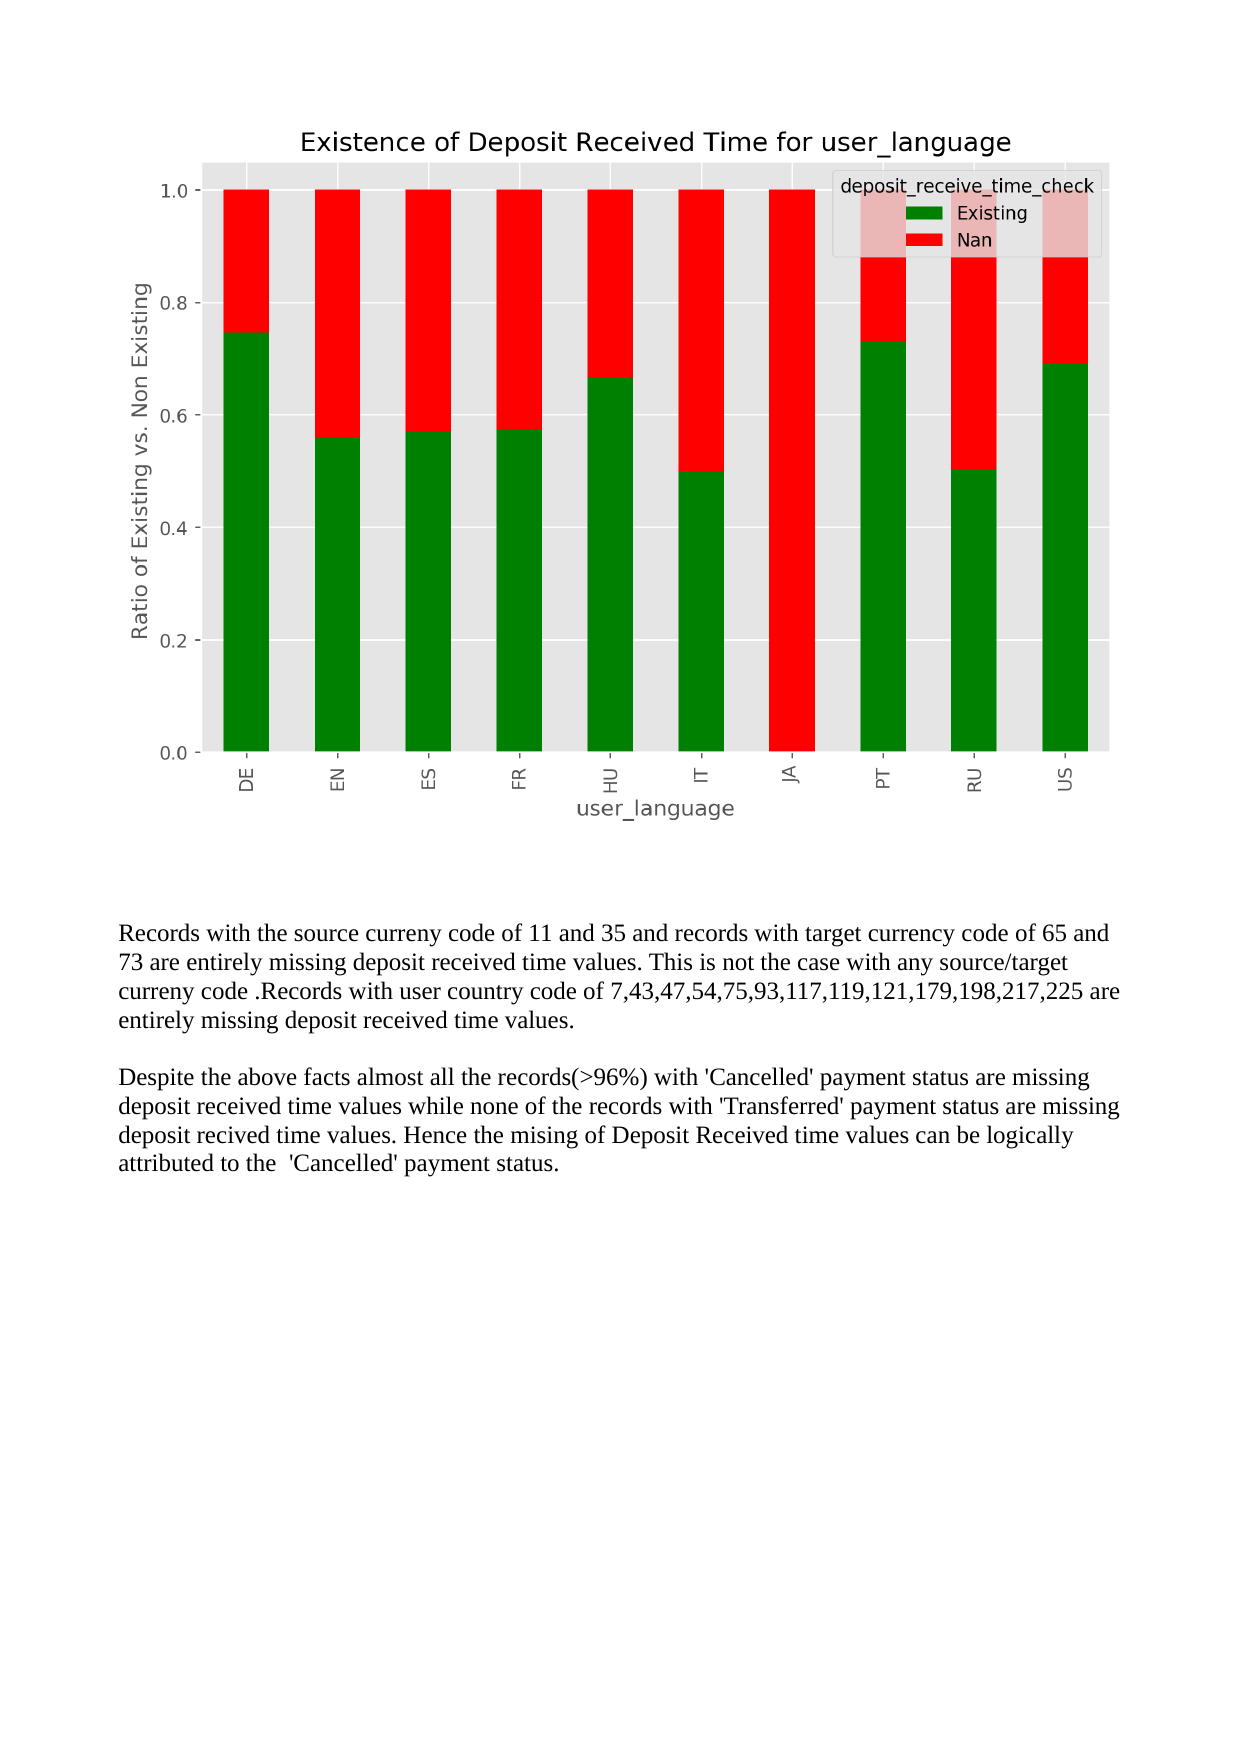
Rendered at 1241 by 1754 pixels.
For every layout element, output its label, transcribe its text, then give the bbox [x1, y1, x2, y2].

picture [118, 118, 1123, 833]
text Records with the source curreny code of 11 and 35 and records with target currency code of 65 and 73 are entirely missing deposit received time values. This is not the case with any source/target curreny code .Records with user country code of 7,43,47,54,75,93,117,119,121,179,198,217,225 are entirely missing deposit received time values. [118, 918, 1122, 1033]
text Despite the above facts almost all the records(>96%) with 'Cancelled' payment status are missing deposit received time values while none of the records with 'Transferred' payment status are missing deposit recived time values. Hence the mising of Deposit Received time values can be logically attributed to the 'Cancelled' payment status. [118, 1062, 1122, 1177]
